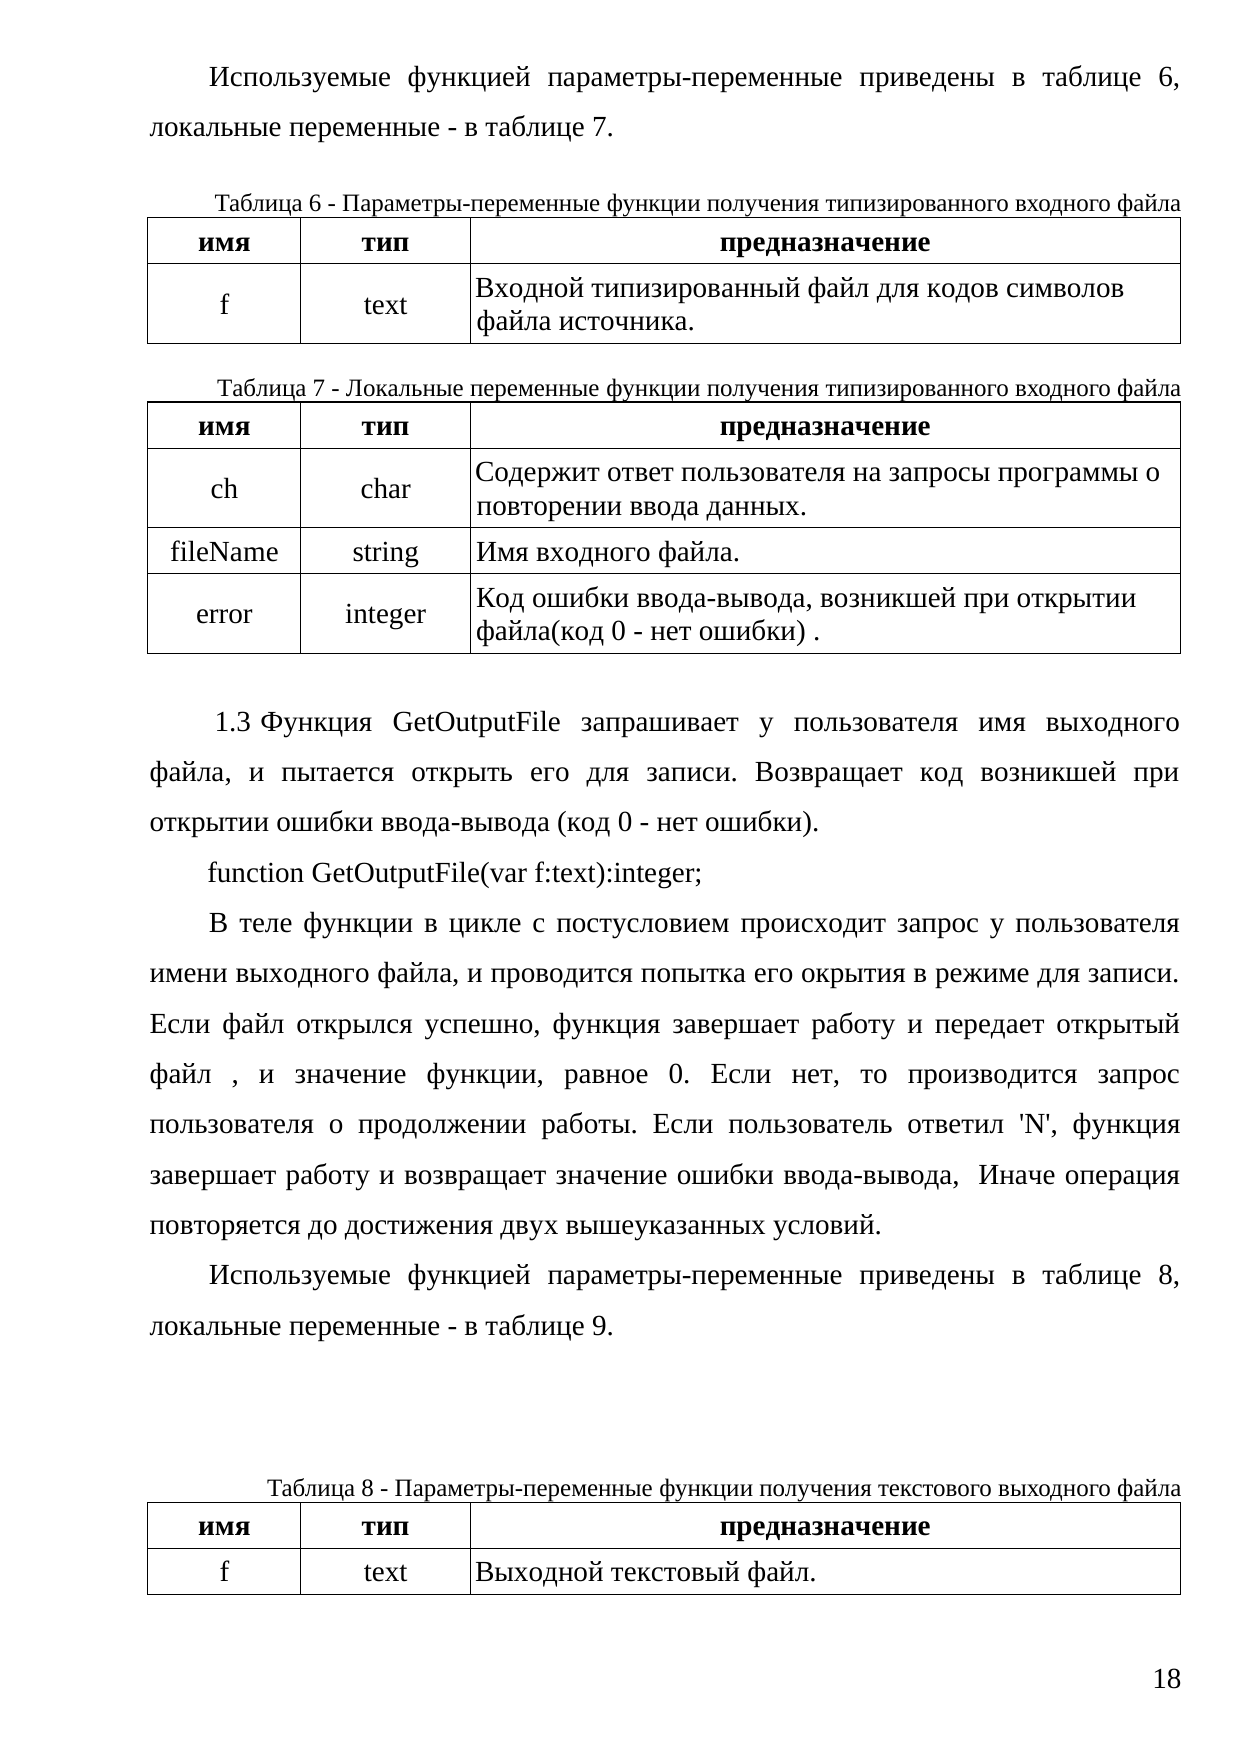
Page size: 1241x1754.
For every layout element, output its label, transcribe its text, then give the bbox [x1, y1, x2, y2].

text Используемые функцией параметры-переменные приведены в таблице 6, локальные переменные - в таблице 7. [149, 59, 1181, 143]
text Таблица 8 - Параметры-переменные функции получения текстового выходного файла [148, 1473, 1181, 1502]
text Таблица 7 - Локальные переменные функции получения типизированного входного файла [148, 373, 1181, 401]
text function GetOutputFile(var f:text):integer; [149, 855, 1181, 888]
text В теле функции в цикле с постусловием происходит запрос у пользователя имени выходного файла, и проводится попытка его окрытия в режиме для записи. Если файл открылся успешно, функция завершает работу и передает открытый файл , и значение функции, равное 0. Если нет, то производится запрос пользователя о продолжении работы. Если пользователь ответил 'N', функция завершает работу и возвращает значение ошибки ввода-вывода, Иначе операция повторяется до достижения двух вышеуказанных условий. [149, 905, 1181, 1241]
table_cell text [301, 1549, 470, 1594]
table_cell text [301, 264, 470, 343]
table_cell Имя входного файла. [471, 528, 1180, 573]
table_cell Код ошибки ввода-вывода, возникшей при открытии файла(код 0 - нет ошибки) . [471, 574, 1180, 653]
table_cell ch [148, 449, 300, 527]
table_header имя [148, 1503, 300, 1548]
table_header имя [148, 218, 300, 263]
table_cell Содержит ответ пользователя на запросы программы о повторении ввода данных. [471, 449, 1180, 527]
table_cell char [301, 449, 470, 527]
table_cell string [301, 528, 470, 573]
table_cell Выходной текстовый файл. [471, 1549, 1180, 1594]
table_cell error [148, 574, 300, 653]
table_cell f [148, 1549, 300, 1594]
table_header имя [148, 403, 300, 447]
table_cell fileName [148, 528, 300, 573]
table_header предназначение [471, 1503, 1180, 1548]
table_cell f [148, 264, 300, 343]
table_header тип [301, 403, 470, 447]
table_header тип [301, 218, 470, 263]
table_header тип [301, 1503, 470, 1548]
text Таблица 6 - Параметры-переменные функции получения типизированного входного файла [148, 188, 1181, 217]
table_cell integer [301, 574, 470, 653]
list Функция GetOutputFile запрашивает у пользователя имя выходного файла, и пытается открыть его для записи. Возвращает код возникшей при открытии ошибки ввода-вывода (код 0 - нет ошибки). [149, 704, 1181, 838]
table_header предназначение [471, 218, 1180, 263]
table_cell Входной типизированный файл для кодов символов файла источника. [471, 264, 1180, 343]
table_header предназначение [471, 403, 1180, 447]
text Используемые функцией параметры-переменные приведены в таблице 8, локальные переменные - в таблице 9. [149, 1257, 1181, 1341]
